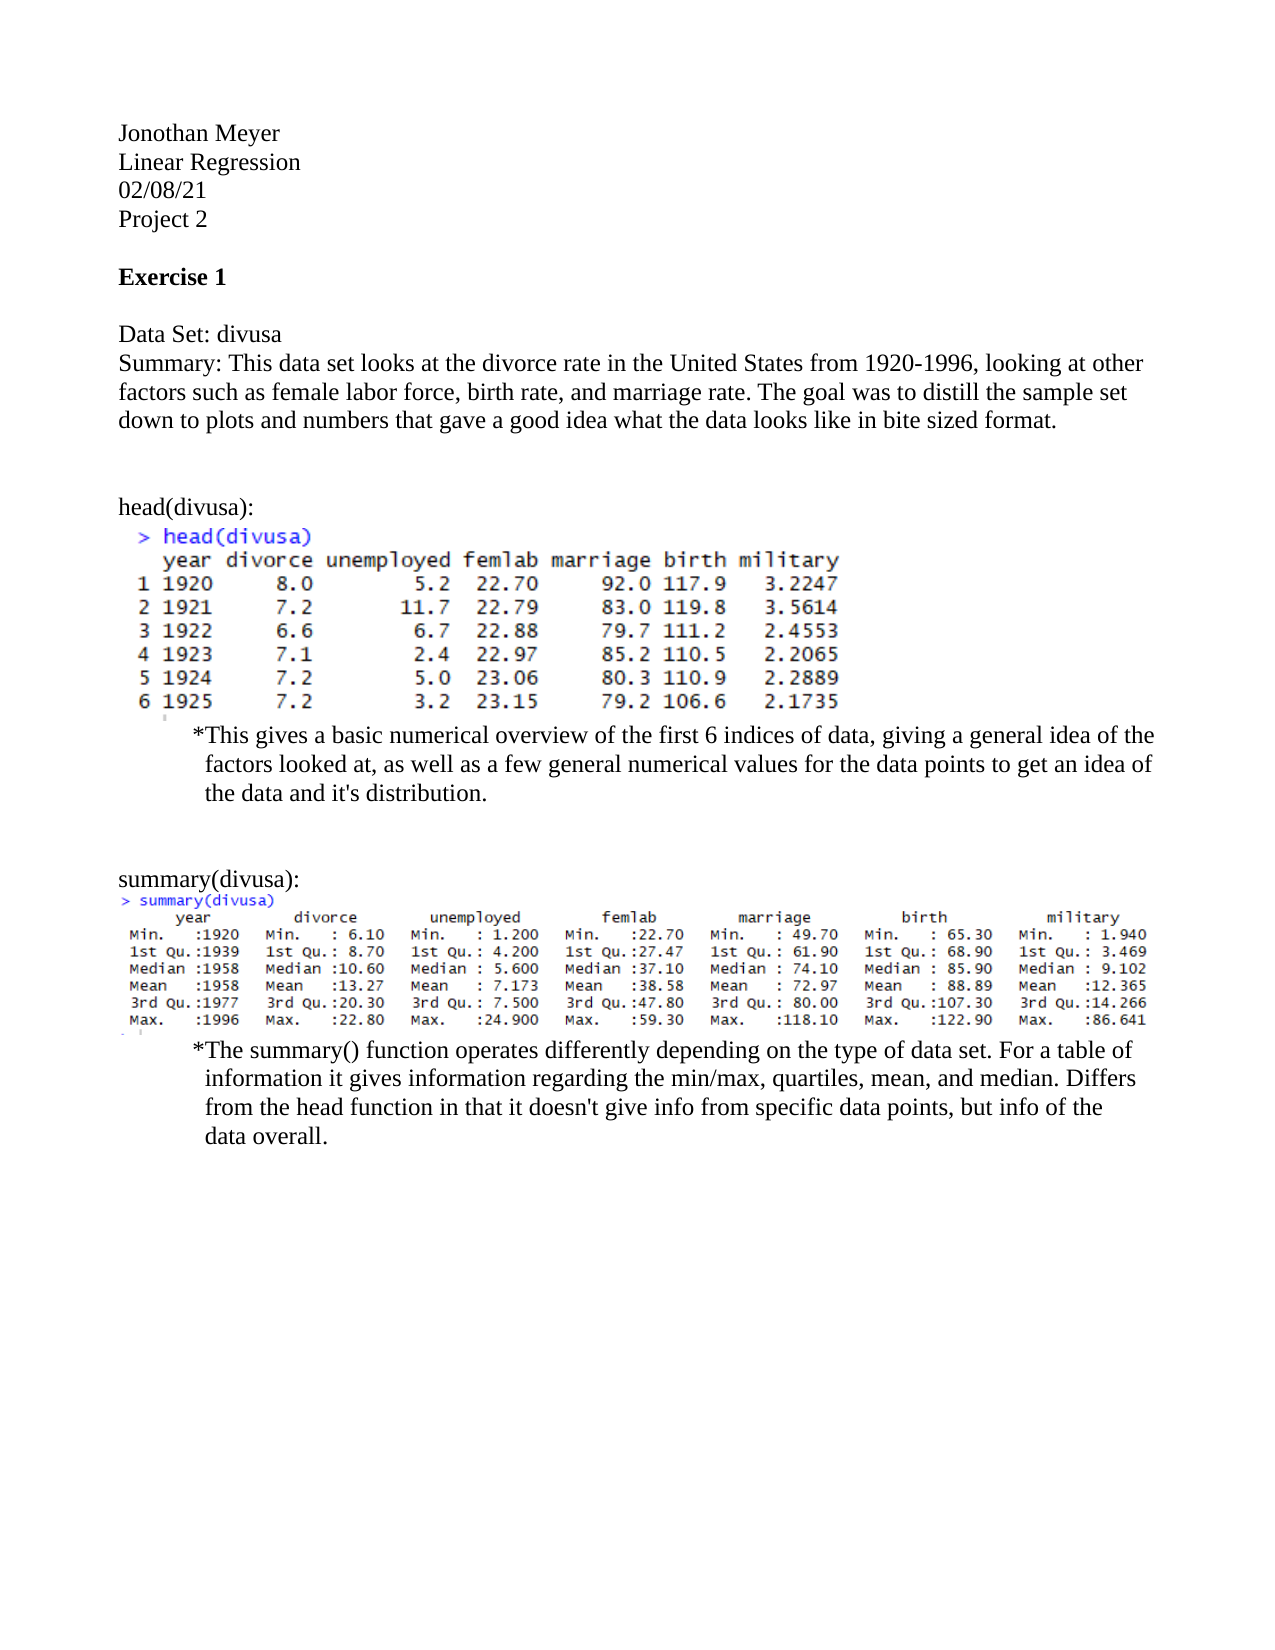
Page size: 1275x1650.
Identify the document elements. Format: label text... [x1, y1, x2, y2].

text the data and it's distribution. [118, 778, 1157, 807]
text Data Set: divusa [118, 319, 1157, 348]
text summary(divusa): [118, 864, 1157, 893]
text *The summary() function operates differently depending on the type of data set. For a table of [118, 1035, 1157, 1063]
text Jonothan Meyer [118, 118, 1157, 147]
text Linear Regression [118, 147, 1157, 176]
text Project 2 [118, 204, 1157, 233]
text *This gives a basic numerical overview of the first 6 indices of data, giving a general idea of the [118, 521, 1157, 749]
picture [129, 528, 858, 721]
text Exercise 1 [118, 262, 1157, 291]
text 02/08/21 [118, 176, 1157, 204]
text factors looked at, as well as a few general numerical values for the data points to get an idea of [118, 749, 1157, 778]
picture [118, 893, 1157, 1035]
text information it gives information regarding the min/max, quartiles, mean, and median. Differs from the head function in that it doesn't give info from specific data points, but info of the data overall. [118, 1063, 1157, 1150]
text head(divusa): [118, 492, 1157, 521]
text Summary: This data set looks at the divorce rate in the United States from 1920-1996, looking at other factors such as female labor force, birth rate, and marriage rate. The goal was to distill the sample set down to plots and numbers that gave a good idea what the data looks like in bite sized format. [118, 348, 1157, 434]
